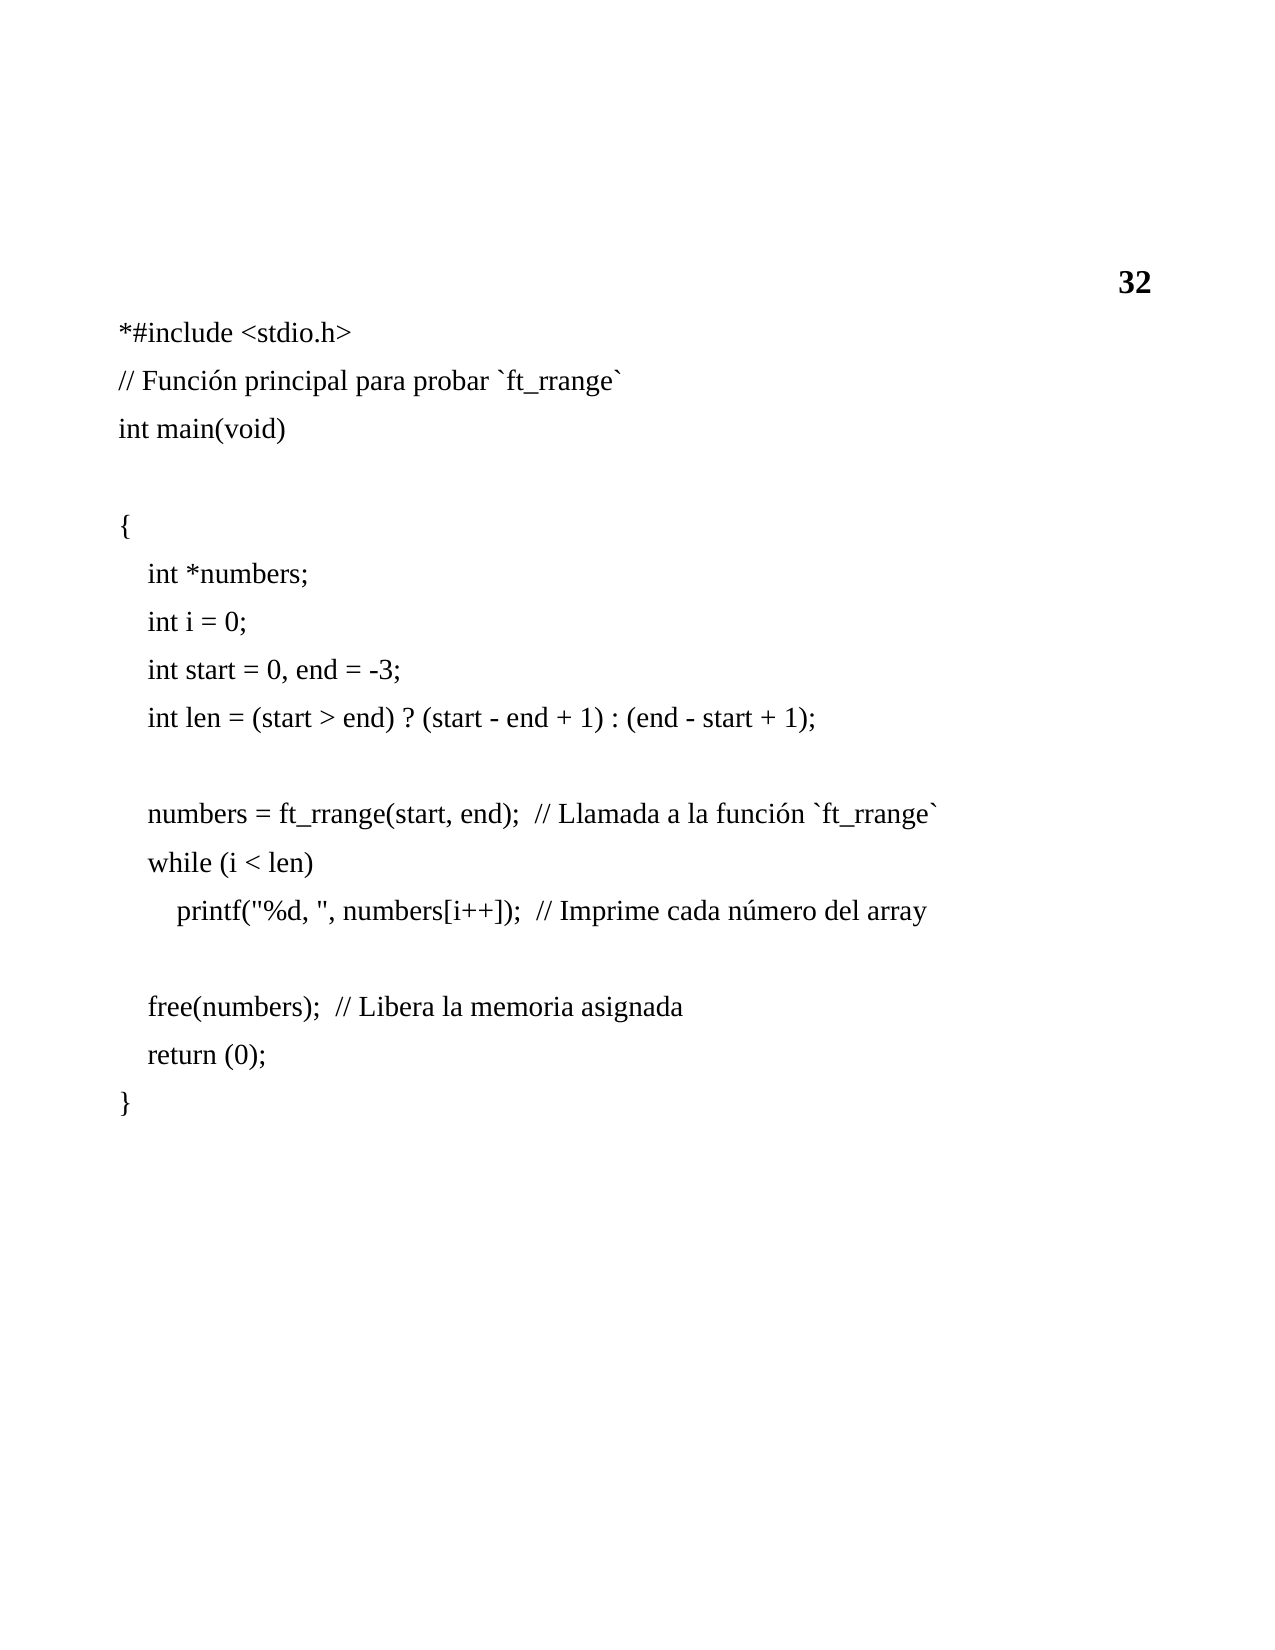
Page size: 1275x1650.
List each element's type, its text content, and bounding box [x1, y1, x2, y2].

text } [118, 1085, 1157, 1119]
text return (0); [118, 1037, 1157, 1071]
text numbers = ft_rrange(start, end); // Llamada a la función `ft_rrange` [118, 797, 1157, 830]
text printf("%d, ", numbers[i++]); // Imprime cada número del array [118, 893, 1157, 926]
text int *numbers; [118, 556, 1157, 589]
text while (i < len) [118, 845, 1157, 878]
text int i = 0; [118, 604, 1157, 638]
text { [118, 508, 1157, 541]
text // Función principal para probar `ft_rrange` [118, 363, 1157, 397]
text int len = (start > end) ? (start - end + 1) : (end - start + 1); [118, 700, 1157, 734]
text *#include <stdio.h> [118, 315, 1157, 349]
text int start = 0, end = -3; [118, 652, 1157, 686]
text 32 [118, 262, 1157, 301]
text free(numbers); // Libera la memoria asignada [118, 989, 1157, 1023]
text int main(void) [118, 412, 1157, 445]
